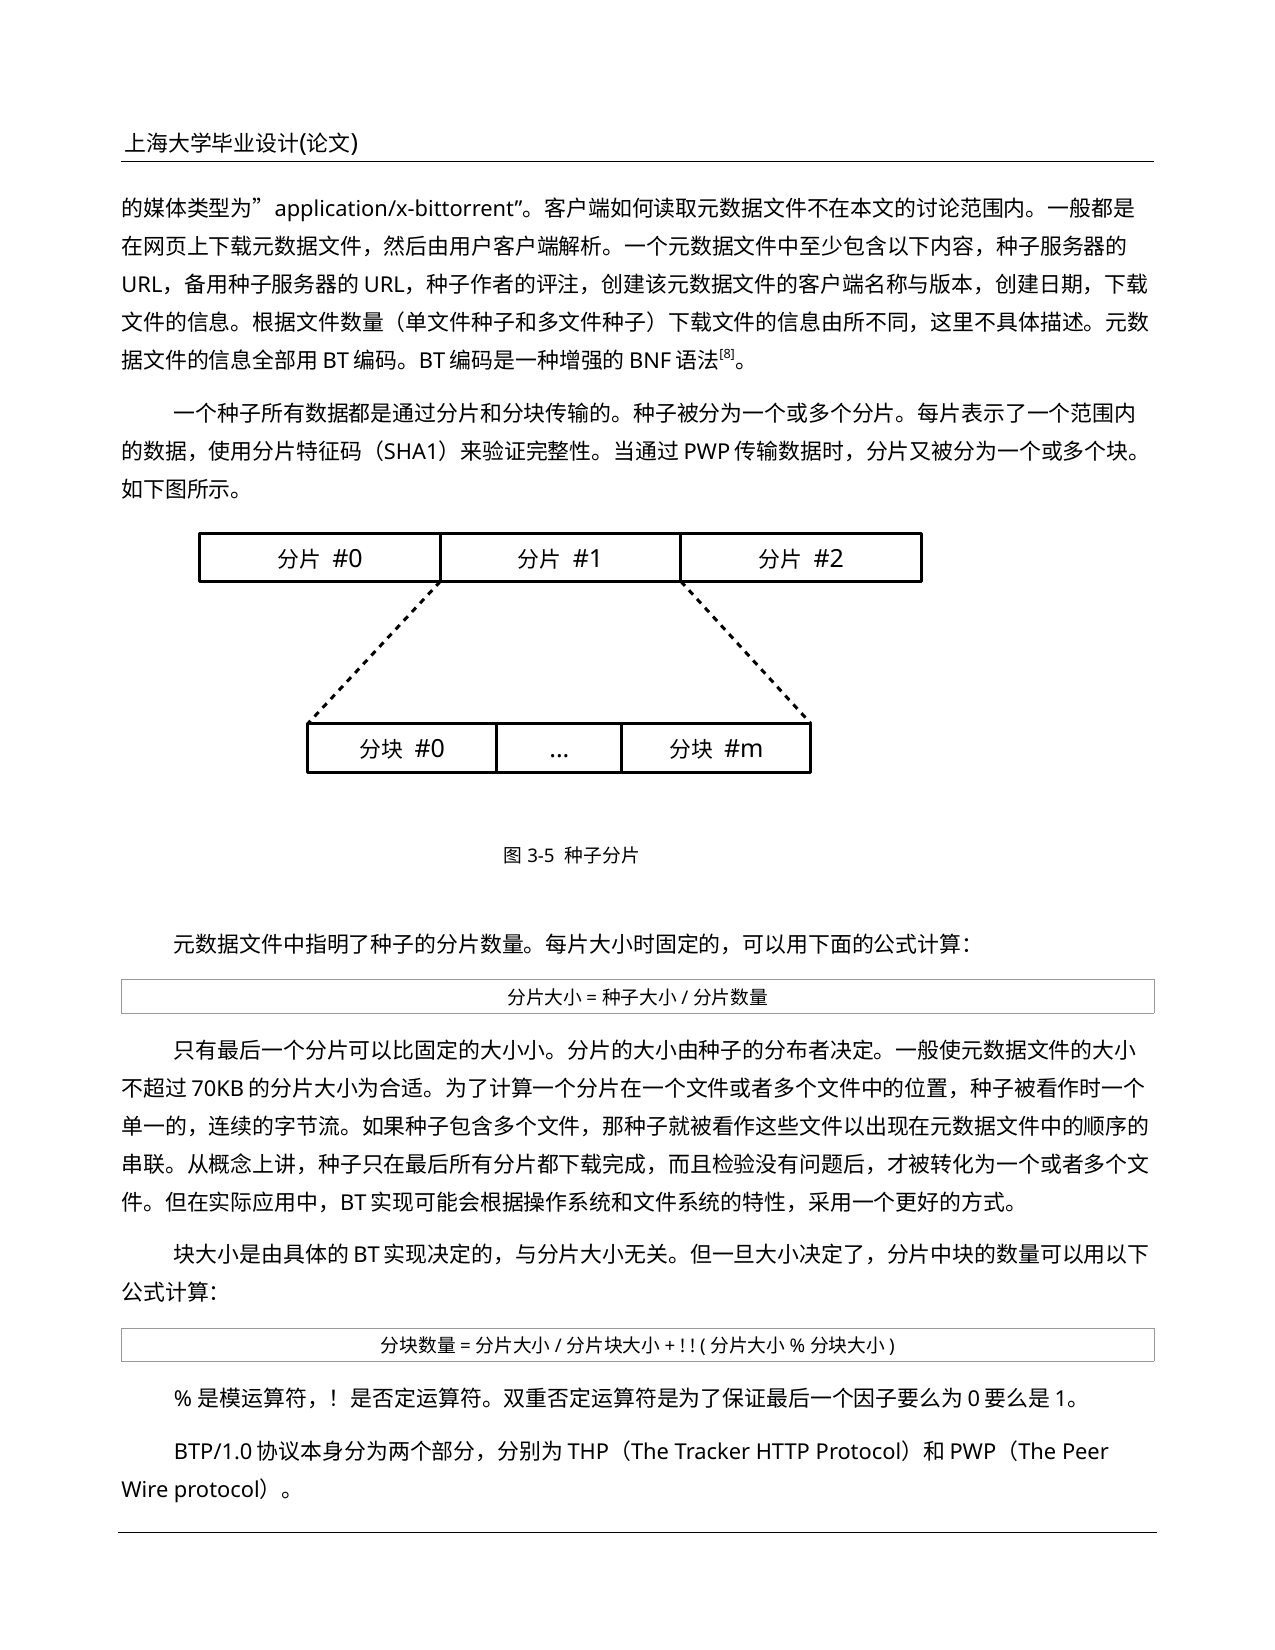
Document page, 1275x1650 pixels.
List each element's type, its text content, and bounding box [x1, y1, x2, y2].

text BTP/1.0协议本身分为两个部分，分别为THP（The Tracker HTTP Protocol）和PWP（The Peer Wire protocol）。 [121, 1434, 1154, 1504]
text 的媒体类型为”application/x-bittorrent”。客户端如何读取元数据文件不在本文的讨论范围内。一般都是在网页上下载元数据文件，然后由用户客户端解析。一个元数据文件中至少包含以下内容，种子服务器的URL，备用种子服务器的URL，种子作者的评注，创建该元数据文件的客户端名称与版本，创建日期，下载文件的信息。根据文件数量（单文件种子和多文件种子）下载文件的信息由所不同，这里不具体描述。元数据文件的信息全部用BT编码。BT编码是一种增强的BNF语法[8]。 [121, 191, 1154, 375]
text 分块数量 = 分片大小 / 分片块大小 + ! ! ( 分片大小 % 分块大小 ) [122, 1329, 1154, 1361]
text 只有最后一个分片可以比固定的大小小。分片的大小由种子的分布者决定。一般使元数据文件的大小不超过70KB的分片大小为合适。为了计算一个分片在一个文件或者多个文件中的位置，种子被看作时一个单一的，连续的字节流。如果种子包含多个文件，那种子就被看作这些文件以出现在元数据文件中的顺序的串联。从概念上讲，种子只在最后所有分片都下载完成，而且检验没有问题后，才被转化为一个或者多个文件。但在实际应用中，BT实现可能会根据操作系统和文件系统的特性，采用一个更好的方式。 [121, 1033, 1154, 1216]
text 块大小是由具体的BT实现决定的，与分片大小无关。但一旦大小决定了，分片中块的数量可以用以下公式计算： [121, 1237, 1154, 1307]
text 元数据文件中指明了种子的分片数量。每片大小时固定的，可以用下面的公式计算： [121, 927, 1154, 958]
text 分片大小 = 种子大小 / 分片数量 [122, 980, 1154, 1013]
text 一个种子所有数据都是通过分片和分块传输的。种子被分为一个或多个分片。每片表示了一个范围内的数据，使用分片特征码（SHA1）来验证完整性。当通过PWP传输数据时，分片又被分为一个或多个块。如下图所示。 [121, 396, 1154, 503]
text % 是模运算符，！是否定运算符。双重否定运算符是为了保证最后一个因子要么为0要么是1。 [121, 1381, 1154, 1413]
